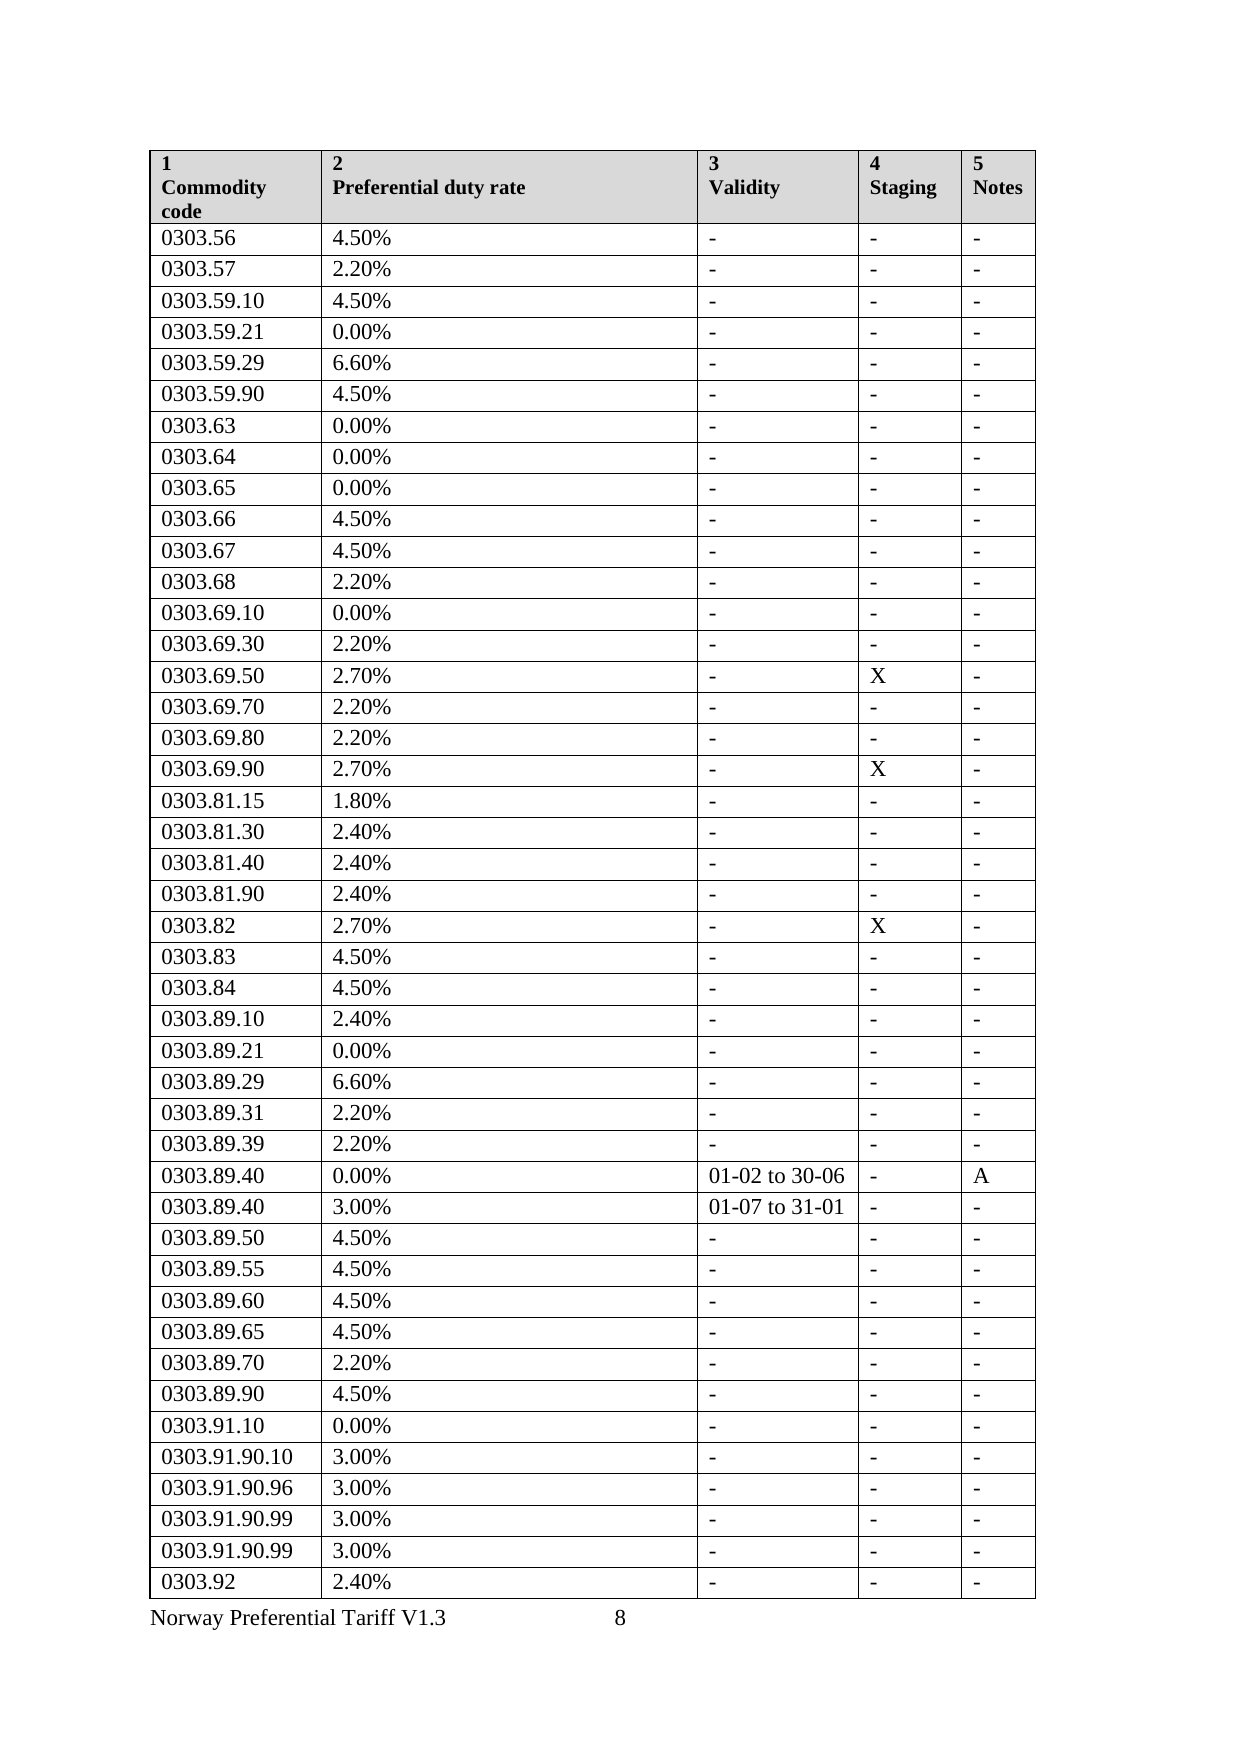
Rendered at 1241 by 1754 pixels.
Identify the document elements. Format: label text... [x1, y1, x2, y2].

table_cell 3.00% [322, 1537, 697, 1567]
table_cell 2.20% [322, 256, 697, 286]
table_cell 6.60% [322, 1068, 697, 1098]
table_cell 01-02 to 30-06 [698, 1162, 858, 1192]
table_cell 2.20% [322, 693, 697, 723]
table_cell 0303.89.70 [151, 1349, 321, 1379]
table_cell - [698, 256, 858, 286]
table_cell 0303.63 [151, 412, 321, 442]
table_cell - [698, 1506, 858, 1536]
table_cell 0303.81.40 [151, 849, 321, 879]
table_cell 2.20% [322, 1349, 697, 1379]
table_cell 3.00% [322, 1193, 697, 1223]
table_cell 0303.89.40 [151, 1193, 321, 1223]
table_cell 3.00% [322, 1474, 697, 1504]
table_cell 0.00% [322, 599, 697, 629]
table_cell - [962, 349, 1035, 379]
table_cell - [859, 256, 961, 286]
table_cell - [962, 1506, 1035, 1536]
table_cell - [859, 693, 961, 723]
table_cell - [859, 974, 961, 1004]
table_cell 0303.89.10 [151, 1006, 321, 1036]
table_cell 4.50% [322, 1256, 697, 1286]
table_cell - [698, 1006, 858, 1036]
table_cell - [962, 818, 1035, 848]
table_cell - [859, 1349, 961, 1379]
table_cell - [698, 1068, 858, 1098]
table_cell 0303.91.10 [151, 1412, 321, 1442]
table_cell - [962, 568, 1035, 598]
table_cell - [859, 1162, 961, 1192]
table_cell 0303.68 [151, 568, 321, 598]
table_cell - [962, 662, 1035, 692]
table_cell 0303.64 [151, 443, 321, 473]
table_cell 0303.81.90 [151, 881, 321, 911]
table_cell - [859, 1381, 961, 1411]
table_cell - [698, 849, 858, 879]
table_cell - [698, 1099, 858, 1129]
table_cell 0303.92 [151, 1568, 321, 1598]
table_cell - [962, 1537, 1035, 1567]
table_cell - [962, 1287, 1035, 1317]
table_cell 0303.81.30 [151, 818, 321, 848]
table_cell - [962, 724, 1035, 754]
table_cell 4.50% [322, 943, 697, 973]
table_cell - [698, 1412, 858, 1442]
table_cell 0.00% [322, 412, 697, 442]
table_cell - [698, 506, 858, 536]
table_cell 0303.89.31 [151, 1099, 321, 1129]
table_cell - [859, 631, 961, 661]
table_cell 0303.89.40 [151, 1162, 321, 1192]
table_cell - [859, 412, 961, 442]
table_cell - [698, 1256, 858, 1286]
table_cell - [698, 412, 858, 442]
table_cell - [698, 756, 858, 786]
table_cell 0303.66 [151, 506, 321, 536]
table_cell - [859, 349, 961, 379]
table_cell - [962, 256, 1035, 286]
table_cell - [962, 287, 1035, 317]
table_cell 0303.59.10 [151, 287, 321, 317]
table_cell 4.50% [322, 287, 697, 317]
table_cell - [962, 943, 1035, 973]
table_cell - [859, 1474, 961, 1504]
table_cell - [859, 1318, 961, 1348]
table_cell 6.60% [322, 349, 697, 379]
table_cell - [698, 224, 858, 254]
table_cell 0303.91.90.96 [151, 1474, 321, 1504]
table_cell 2.40% [322, 881, 697, 911]
table_cell 0303.83 [151, 943, 321, 973]
table_cell 01-07 to 31-01 [698, 1193, 858, 1223]
table_cell - [859, 568, 961, 598]
table_cell - [698, 381, 858, 411]
table_cell 4.50% [322, 381, 697, 411]
table_header 5 Notes [962, 151, 1035, 223]
table_cell 2.40% [322, 818, 697, 848]
table_cell - [962, 787, 1035, 817]
table_cell - [859, 1537, 961, 1567]
table_cell 3.00% [322, 1506, 697, 1536]
table_cell - [962, 474, 1035, 504]
table_cell - [859, 599, 961, 629]
table_cell - [962, 537, 1035, 567]
table_cell - [962, 1412, 1035, 1442]
table_cell - [962, 1381, 1035, 1411]
table_cell - [962, 1068, 1035, 1098]
table_cell - [962, 1193, 1035, 1223]
table_cell - [859, 724, 961, 754]
table_header 2 Preferential duty rate [322, 151, 697, 223]
table_cell 4.50% [322, 537, 697, 567]
table_cell - [859, 318, 961, 348]
table_cell - [698, 1224, 858, 1254]
table_cell 4.50% [322, 1381, 697, 1411]
table_cell 0303.69.50 [151, 662, 321, 692]
table_cell X [859, 912, 961, 942]
table_cell - [962, 756, 1035, 786]
table_cell 0.00% [322, 474, 697, 504]
table_header 3 Validity [698, 151, 858, 223]
table_cell - [698, 443, 858, 473]
table_cell - [962, 599, 1035, 629]
table_cell 0303.81.15 [151, 787, 321, 817]
table_cell - [962, 1443, 1035, 1473]
table_cell - [859, 1287, 961, 1317]
table_cell 0303.89.60 [151, 1287, 321, 1317]
table_cell - [962, 1037, 1035, 1067]
table_cell - [859, 787, 961, 817]
table_cell 2.20% [322, 631, 697, 661]
table_cell 0.00% [322, 1037, 697, 1067]
table_cell 0303.56 [151, 224, 321, 254]
table_cell 2.20% [322, 724, 697, 754]
table_cell - [962, 318, 1035, 348]
table_cell 0303.89.50 [151, 1224, 321, 1254]
table_cell - [698, 662, 858, 692]
table_cell 0303.89.90 [151, 1381, 321, 1411]
table_cell - [962, 1131, 1035, 1161]
table_cell 2.70% [322, 756, 697, 786]
table_cell 0303.89.39 [151, 1131, 321, 1161]
table_cell 0303.59.29 [151, 349, 321, 379]
table_cell 0.00% [322, 443, 697, 473]
table_cell 4.50% [322, 974, 697, 1004]
table_cell - [962, 631, 1035, 661]
table_cell - [698, 724, 858, 754]
table_cell 0303.59.90 [151, 381, 321, 411]
table_cell - [698, 1287, 858, 1317]
table_cell - [962, 1099, 1035, 1129]
table_header 4 Staging [859, 151, 961, 223]
table_cell - [962, 224, 1035, 254]
table_cell 0303.89.55 [151, 1256, 321, 1286]
table_cell 0303.91.90.99 [151, 1506, 321, 1536]
table_cell - [859, 1099, 961, 1129]
table_cell 0.00% [322, 318, 697, 348]
table_cell - [698, 974, 858, 1004]
table_cell - [698, 693, 858, 723]
table_cell - [698, 1537, 858, 1567]
table_cell - [698, 1474, 858, 1504]
table_cell - [859, 881, 961, 911]
table_cell 0303.69.90 [151, 756, 321, 786]
table_cell 0303.59.21 [151, 318, 321, 348]
table_cell - [962, 849, 1035, 879]
table_cell 4.50% [322, 224, 697, 254]
table_cell 2.20% [322, 1099, 697, 1129]
table_cell - [859, 818, 961, 848]
table_cell 2.20% [322, 1131, 697, 1161]
table_cell - [962, 1474, 1035, 1504]
table_cell 0.00% [322, 1162, 697, 1192]
table_cell X [859, 756, 961, 786]
table_cell - [962, 1224, 1035, 1254]
table_cell - [859, 1412, 961, 1442]
table_cell 0303.84 [151, 974, 321, 1004]
table_cell - [859, 381, 961, 411]
table_cell - [698, 631, 858, 661]
table_cell - [698, 599, 858, 629]
table_cell - [698, 1568, 858, 1598]
table_cell 0303.89.29 [151, 1068, 321, 1098]
table_cell - [698, 787, 858, 817]
table_cell - [698, 1381, 858, 1411]
table_cell - [859, 1068, 961, 1098]
table_cell 0303.65 [151, 474, 321, 504]
table_cell - [698, 881, 858, 911]
table_cell 2.40% [322, 1568, 697, 1598]
table_cell - [859, 506, 961, 536]
table_cell - [698, 318, 858, 348]
table_cell - [698, 287, 858, 317]
table_cell - [698, 537, 858, 567]
table_header 1 Commodity code [151, 151, 321, 223]
table_cell 2.40% [322, 1006, 697, 1036]
table_cell - [962, 1349, 1035, 1379]
table_cell - [962, 1006, 1035, 1036]
table_cell - [859, 443, 961, 473]
table_cell 0303.91.90.99 [151, 1537, 321, 1567]
table_cell - [859, 1568, 961, 1598]
table_cell - [859, 1193, 961, 1223]
table_cell - [698, 1131, 858, 1161]
table_cell - [698, 349, 858, 379]
table_cell - [859, 537, 961, 567]
table_cell 0303.91.90.10 [151, 1443, 321, 1473]
table_cell - [698, 474, 858, 504]
table_cell - [859, 1443, 961, 1473]
table_cell - [859, 1224, 961, 1254]
table_cell 0303.89.21 [151, 1037, 321, 1067]
table_cell 2.20% [322, 568, 697, 598]
table_cell X [859, 662, 961, 692]
table_cell - [859, 474, 961, 504]
table_cell 0303.82 [151, 912, 321, 942]
table_cell - [962, 412, 1035, 442]
table_cell - [962, 693, 1035, 723]
table_cell - [962, 974, 1035, 1004]
table_cell - [859, 1506, 961, 1536]
table_cell 4.50% [322, 506, 697, 536]
table_cell - [859, 1006, 961, 1036]
table_cell - [962, 506, 1035, 536]
table_cell 4.50% [322, 1224, 697, 1254]
table_cell 0303.69.70 [151, 693, 321, 723]
table_cell - [859, 1037, 961, 1067]
table_cell - [698, 943, 858, 973]
table_cell 4.50% [322, 1318, 697, 1348]
table_cell - [859, 1131, 961, 1161]
table_cell 0303.69.10 [151, 599, 321, 629]
table_cell 0303.67 [151, 537, 321, 567]
table_cell - [859, 1256, 961, 1286]
table_cell A [962, 1162, 1035, 1192]
table_cell 0303.57 [151, 256, 321, 286]
table_cell - [698, 818, 858, 848]
table_cell - [962, 1318, 1035, 1348]
table_cell - [859, 849, 961, 879]
table_cell - [698, 1443, 858, 1473]
table_cell - [698, 1318, 858, 1348]
table_cell 0303.89.65 [151, 1318, 321, 1348]
table_cell - [962, 1568, 1035, 1598]
table_cell 4.50% [322, 1287, 697, 1317]
table_cell 3.00% [322, 1443, 697, 1473]
table_cell - [859, 224, 961, 254]
table_cell - [962, 443, 1035, 473]
table_cell 1.80% [322, 787, 697, 817]
table_cell - [859, 943, 961, 973]
table_cell - [962, 381, 1035, 411]
table_cell 2.70% [322, 662, 697, 692]
table_cell - [859, 287, 961, 317]
table_cell 2.70% [322, 912, 697, 942]
table_cell 0303.69.80 [151, 724, 321, 754]
table_cell - [962, 912, 1035, 942]
table_cell - [698, 568, 858, 598]
table_cell - [962, 1256, 1035, 1286]
table_cell - [962, 881, 1035, 911]
table_cell 0.00% [322, 1412, 697, 1442]
table_cell - [698, 912, 858, 942]
table_cell - [698, 1349, 858, 1379]
table_cell 2.40% [322, 849, 697, 879]
table_cell 0303.69.30 [151, 631, 321, 661]
table_cell - [698, 1037, 858, 1067]
